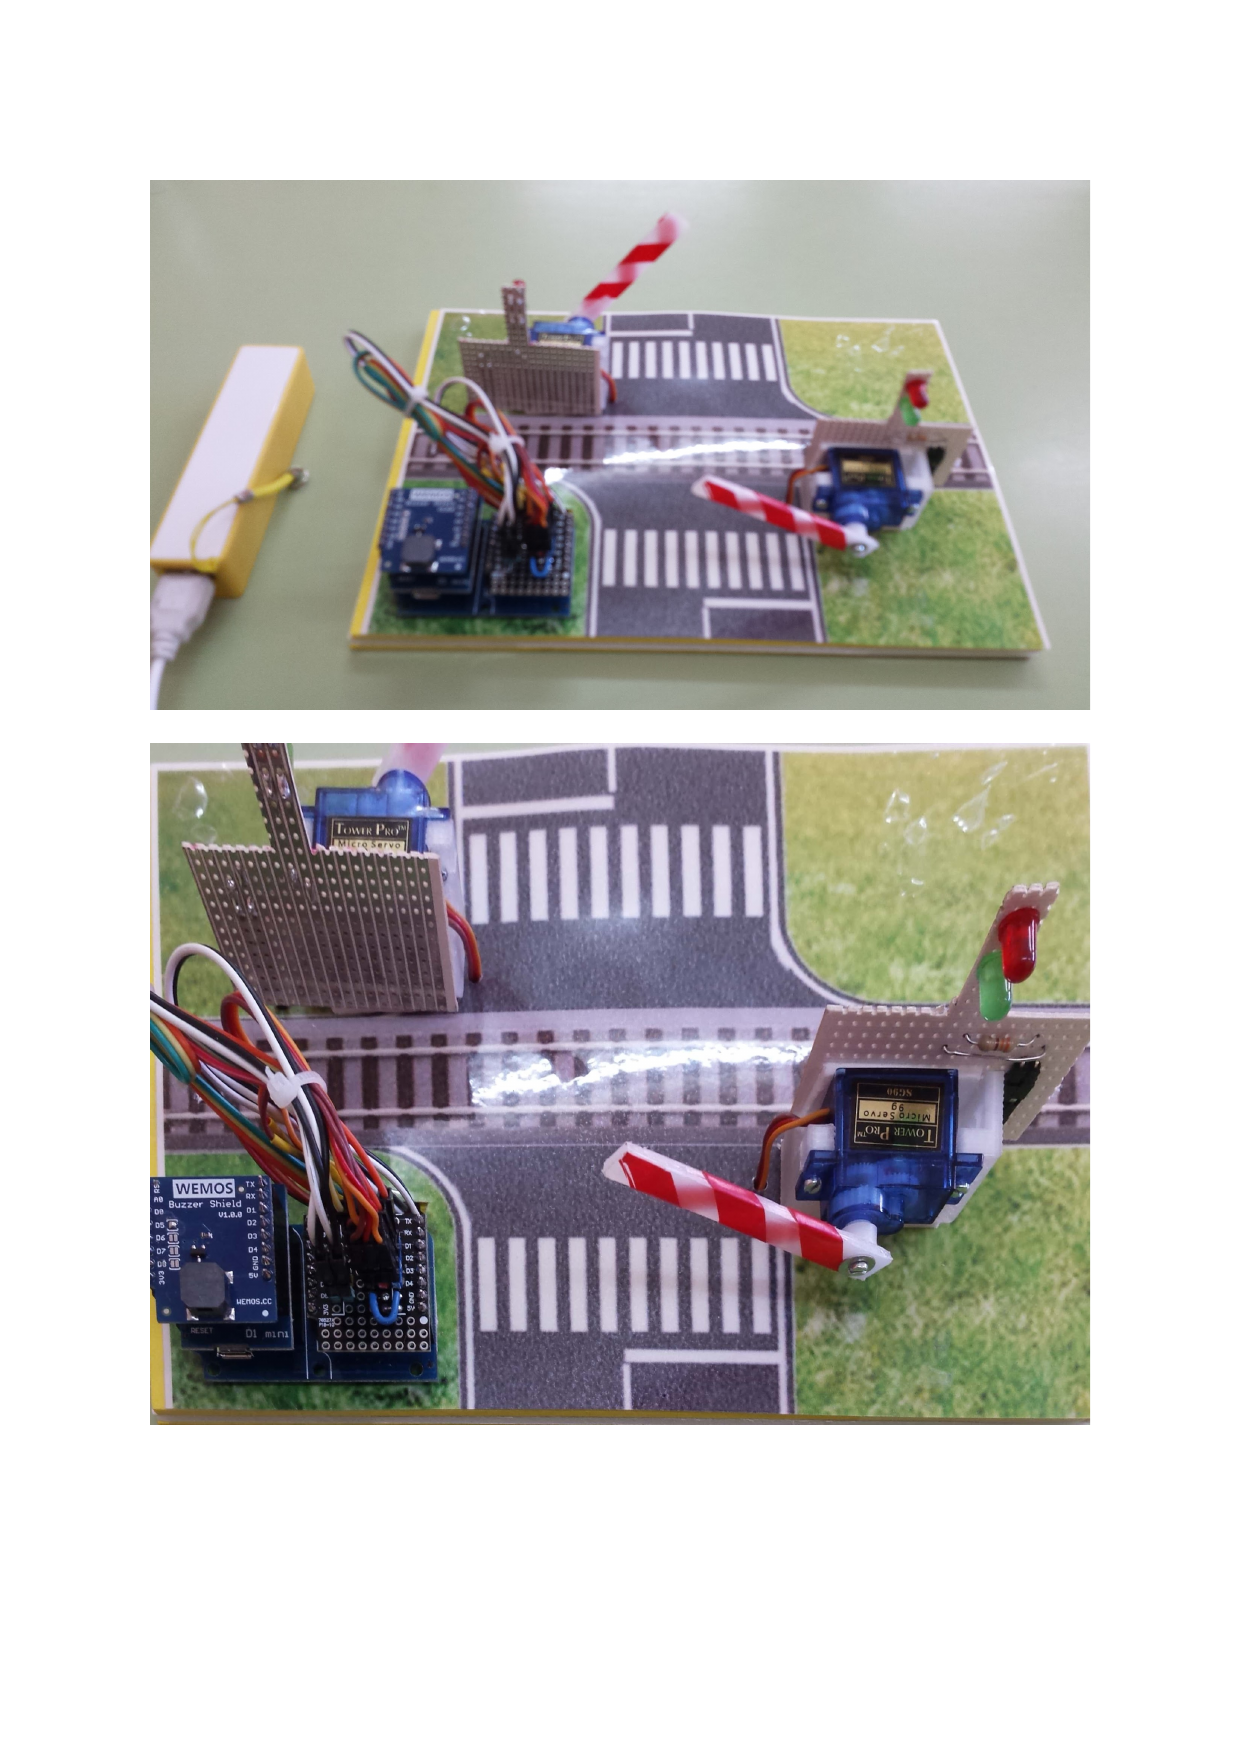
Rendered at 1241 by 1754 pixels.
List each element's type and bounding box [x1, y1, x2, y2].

picture [150, 743, 1091, 1425]
picture [150, 180, 1091, 710]
